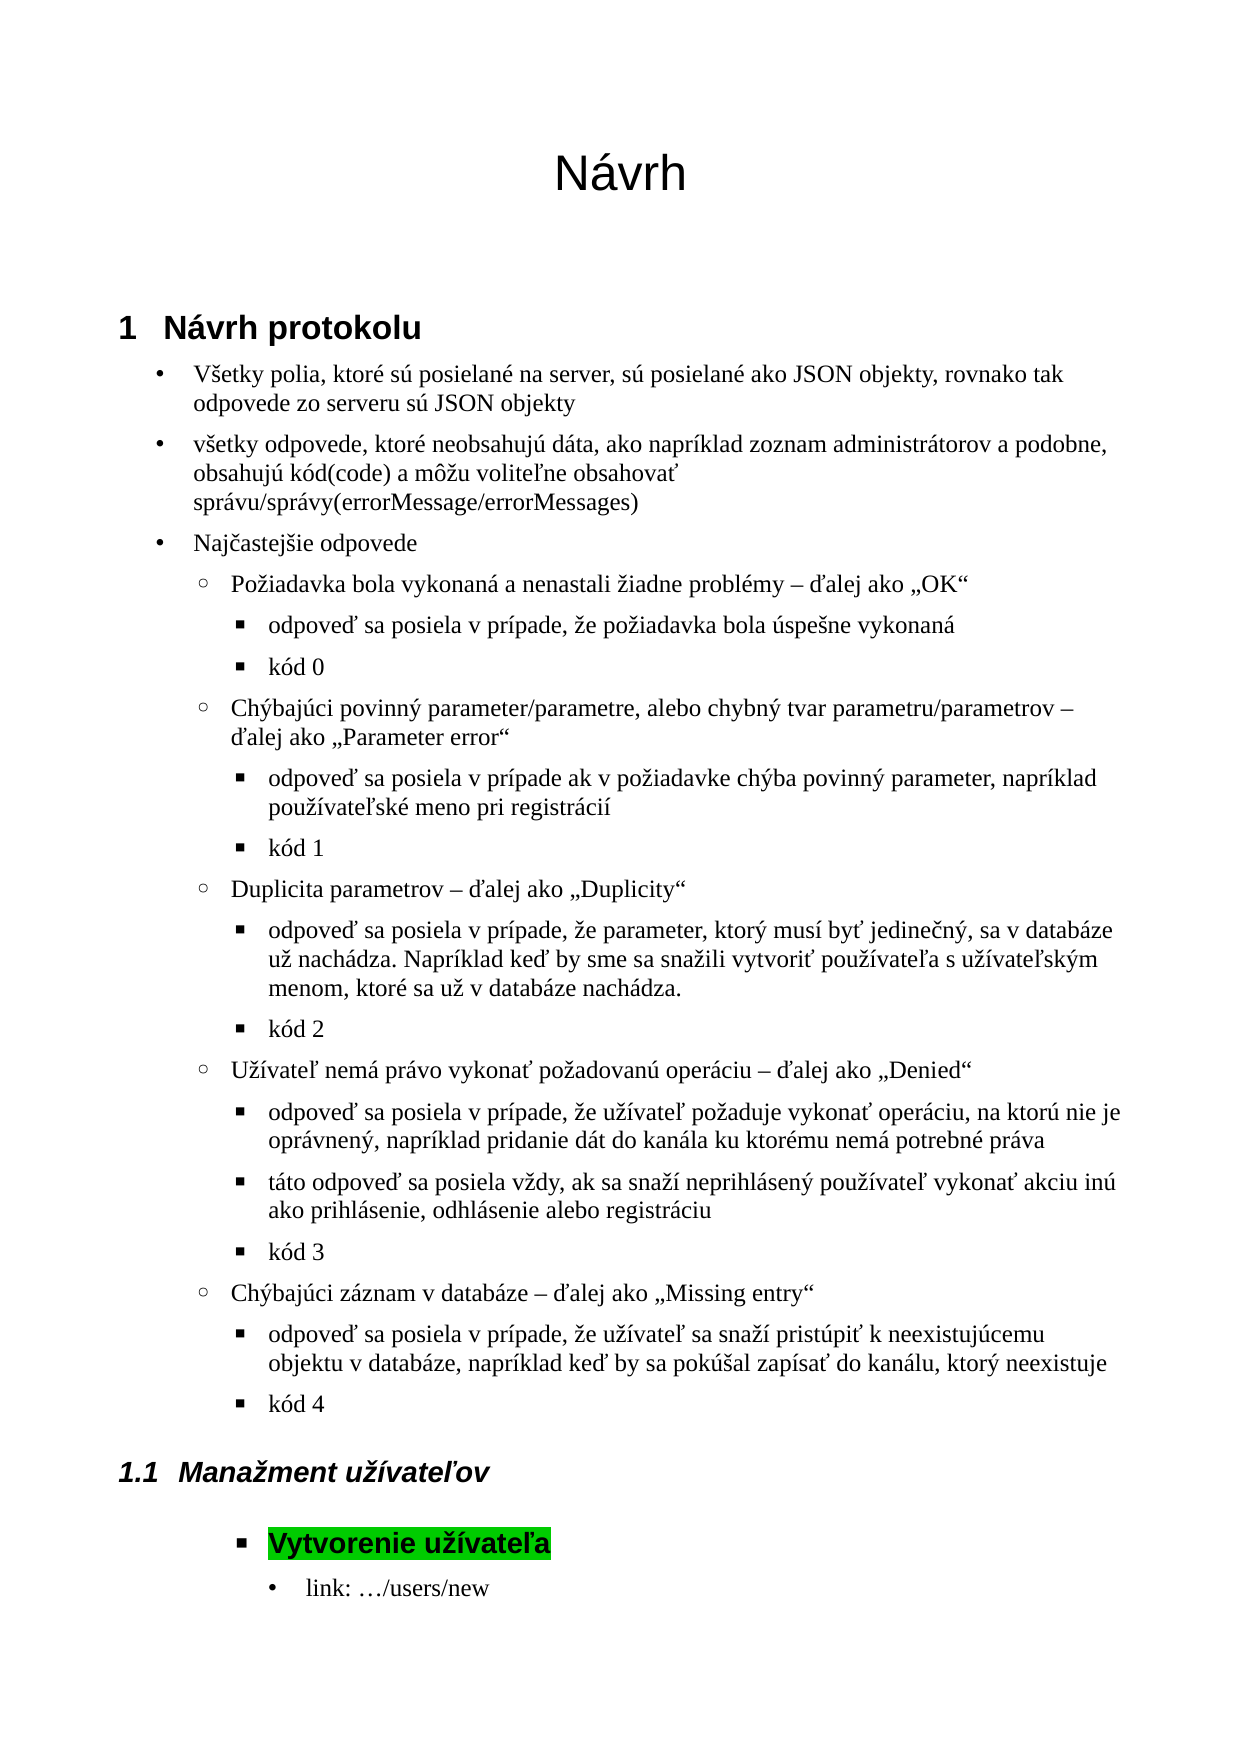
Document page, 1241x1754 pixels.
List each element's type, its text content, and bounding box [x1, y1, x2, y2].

list odpoveď sa posiela v prípade ak v požiadavke chýba povinný parameter, napríklad používateľské meno pri registrácií [231, 763, 1122, 821]
list Duplicita parametrov – ďalej ako „Duplicity“ [193, 874, 1122, 903]
subtitle Návrh protokolu [118, 308, 1122, 347]
list odpoveď sa posiela v prípade, že požiadavka bola úspešne vykonaná [231, 611, 1122, 639]
list kód 2 [231, 1014, 1122, 1043]
list všetky odpovede, ktoré neobsahujú dáta, ako napríklad zoznam administrátorov a podobne, obsahujú kód(code) a môžu voliteľne obsahovať správu/správy(errorMessage/errorMessages) [156, 429, 1122, 516]
list kód 0 [231, 652, 1122, 681]
list Všetky polia, ktoré sú posielané na server, sú posielané ako JSON objekty, rovnako tak odpovede zo serveru sú JSON objekty [156, 359, 1122, 417]
list Chýbajúci povinný parameter/parametre, alebo chybný tvar parametru/parametrov – ďalej ako „Parameter error“ [193, 693, 1122, 751]
subtitle Manažment užívateľov [118, 1456, 1122, 1489]
list odpoveď sa posiela v prípade, že užívateľ požaduje vykonať operáciu, na ktorú nie je oprávnený, napríklad pridanie dát do kanála ku ktorému nemá potrebné práva [231, 1097, 1122, 1154]
list Najčastejšie odpovede [156, 528, 1122, 557]
list kód 3 [231, 1237, 1122, 1266]
list kód 4 [231, 1389, 1122, 1418]
list Požiadavka bola vykonaná a nenastali žiadne problémy – ďalej ako „OK“ [193, 569, 1122, 598]
list kód 1 [231, 833, 1122, 862]
list link: …/users/new [268, 1573, 1122, 1602]
subtitle Vytvorenie užívateľa [231, 1527, 1122, 1560]
list Chýbajúci záznam v databáze – ďalej ako „Missing entry“ [193, 1278, 1122, 1307]
title Návrh [118, 143, 1122, 201]
list odpoveď sa posiela v prípade, že parameter, ktorý musí byť jedinečný, sa v databáze už nachádza. Napríklad keď by sme sa snažili vytvoriť používateľa s užívateľským menom, ktoré sa už v databáze nachádza. [231, 916, 1122, 1002]
list táto odpoveď sa posiela vždy, ak sa snaží neprihlásený používateľ vykonať akciu inú ako prihlásenie, odhlásenie alebo registráciu [231, 1167, 1122, 1224]
list odpoveď sa posiela v prípade, že užívateľ sa snaží pristúpiť k neexistujúcemu objektu v databáze, napríklad keď by sa pokúšal zapísať do kanálu, ktorý neexistuje [231, 1319, 1122, 1377]
list Užívateľ nemá právo vykonať požadovanú operáciu – ďalej ako „Denied“ [193, 1056, 1122, 1084]
